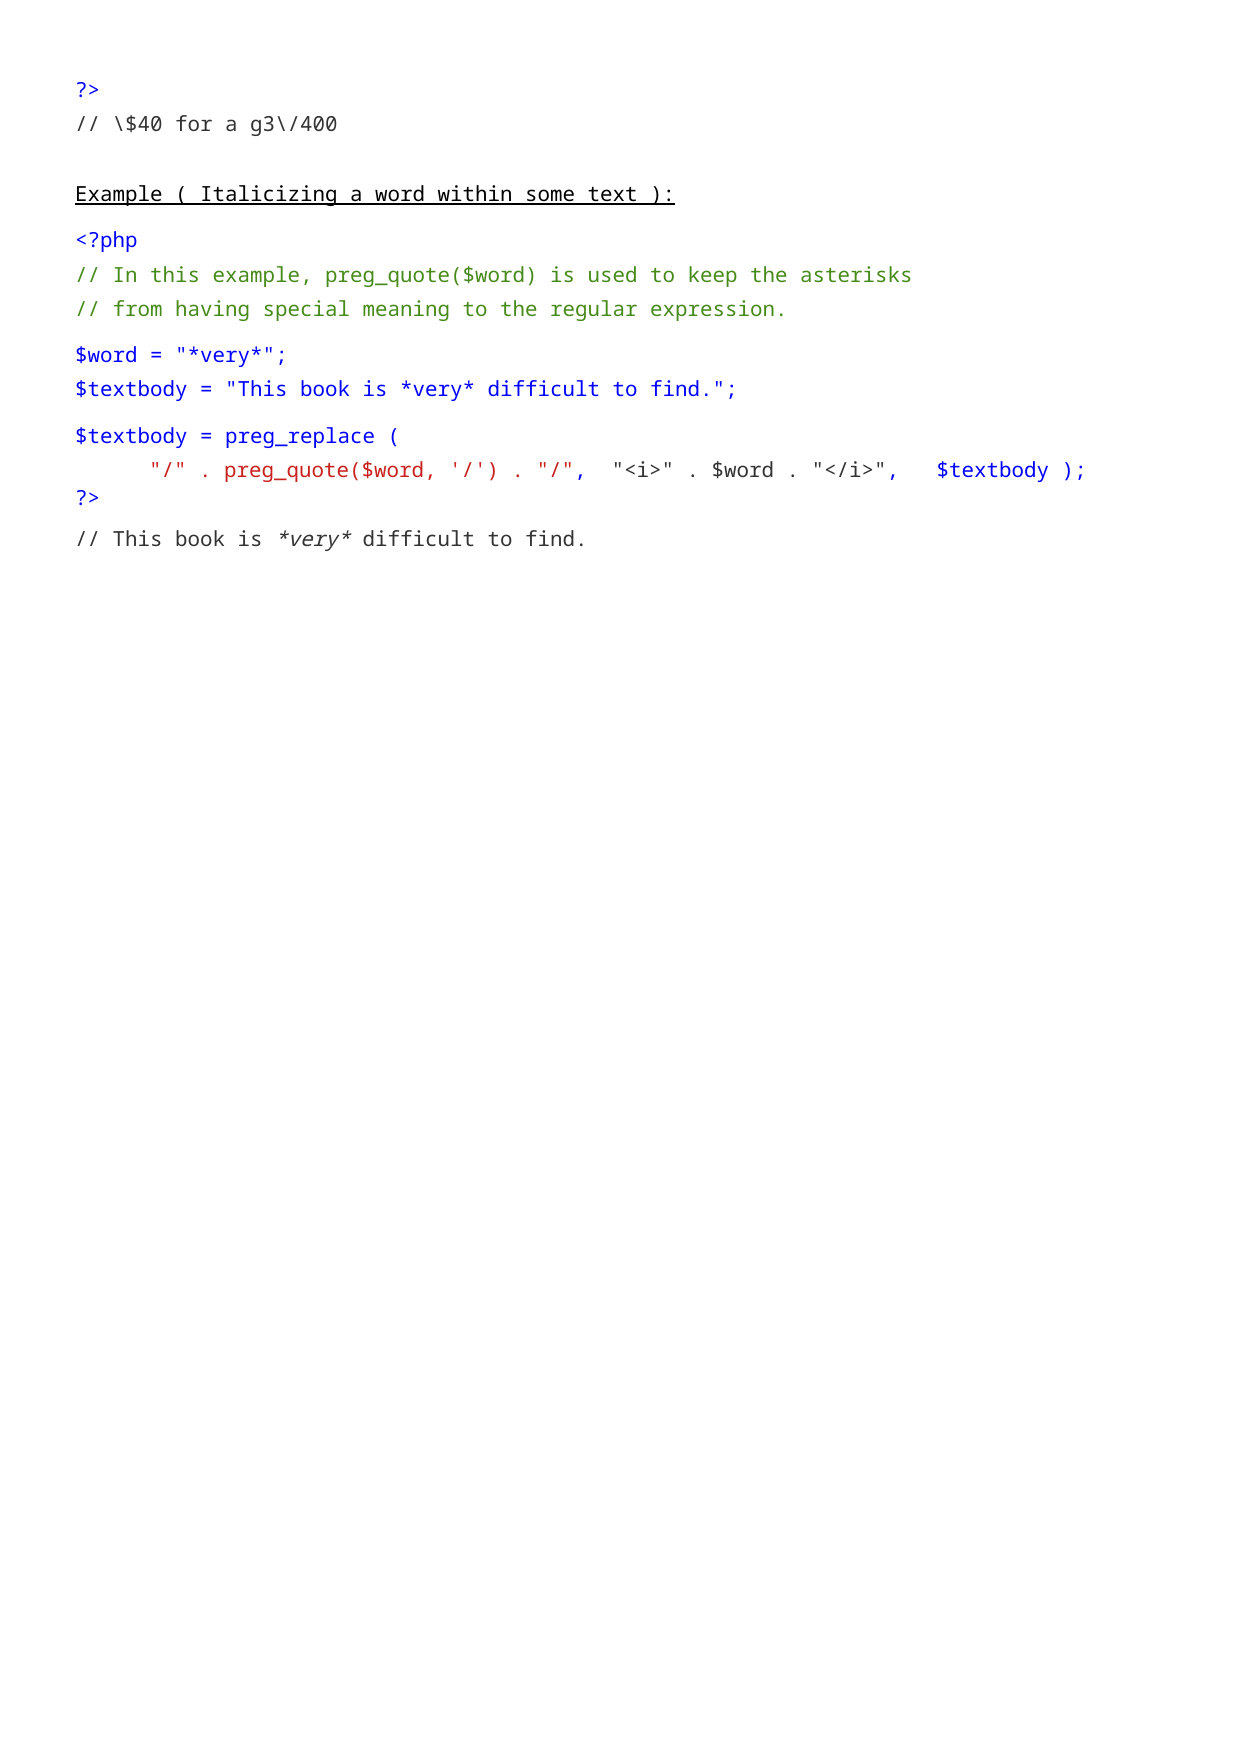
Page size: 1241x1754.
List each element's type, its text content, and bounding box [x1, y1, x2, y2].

text // from having special meaning to the regular expression. [75, 294, 1166, 322]
text // \$40 for a g3\/400 [75, 109, 1166, 138]
text // In this example, preg_quote($word) is used to keep the asterisks [75, 260, 1166, 288]
text $word = "*very*"; [75, 340, 1166, 369]
text Example ( Italicizing a word within some text ): [75, 179, 1166, 208]
text $textbody = "This book is *very* difficult to find."; [75, 374, 1166, 403]
text "/" . preg_quote($word, '/') . "/", "<i>" . $word . "</i>", $textbody ); ?> [75, 455, 1166, 512]
text $textbody = preg_replace ( [75, 421, 1166, 449]
text // This book is *very* difficult to find. [75, 524, 1166, 552]
text ?> [75, 75, 1166, 103]
text <?php [75, 225, 1166, 254]
